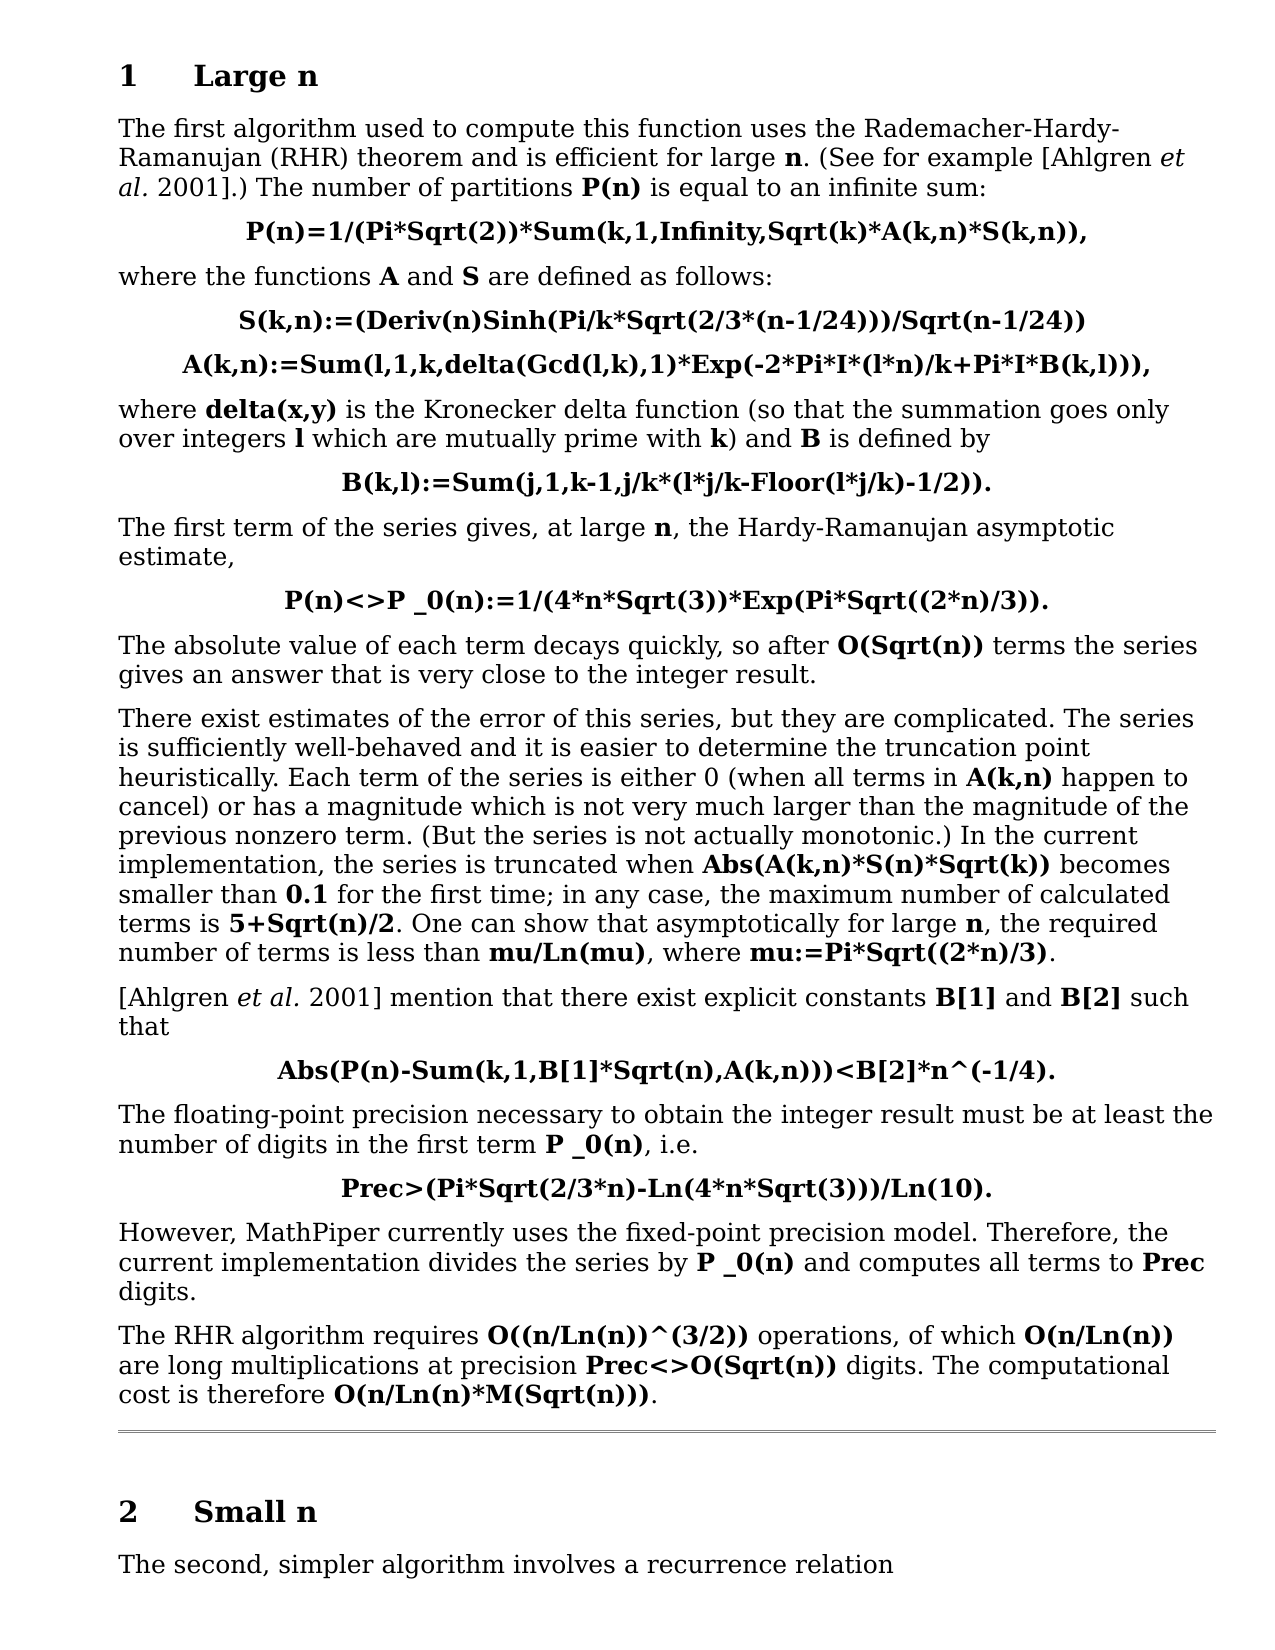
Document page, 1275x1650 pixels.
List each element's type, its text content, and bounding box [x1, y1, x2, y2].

text P(n)=1/(Pi*Sqrt(2))*Sum(k,1,Infinity,Sqrt(k)*A(k,n)*S(k,n)), [118, 217, 1216, 247]
text Abs(P(n)-Sum(k,1,B[1]*Sqrt(n),A(k,n)))<B[2]*n^(-1/4). [118, 1056, 1216, 1086]
text The second, simpler algorithm involves a recurrence relation [118, 1550, 1216, 1579]
text where the functions A and S are defined as follows: [118, 262, 1216, 291]
text The first algorithm used to compute this function uses the Rademacher-Hardy-Ramanujan (RHR) theorem and is efficient for large n. (See for example [Ahlgren et al. 2001].) The number of partitions P(n) is equal to an infinite sum: [118, 114, 1216, 202]
text There exist estimates of the error of this series, but they are complicated. The series is sufficiently well-behaved and it is easier to determine the truncation point heuristically. Each term of the series is either 0 (when all terms in A(k,n) happen to cancel) or has a magnitude which is not very much larger than the magnitude of the previous nonzero term. (But the series is not actually monotonic.) In the current implementation, the series is truncated when Abs(A(k,n)*S(n)*Sqrt(k)) becomes smaller than 0.1 for the first time; in any case, the maximum number of calculated terms is 5+Sqrt(n)/2. One can show that asymptotically for large n, the required number of terms is less than mu/Ln(mu), where mu:=Pi*Sqrt((2*n)/3). [118, 704, 1216, 968]
text where delta(x,y) is the Kronecker delta function (so that the summation goes only over integers l which are mutually prime with k) and B is defined by [118, 395, 1216, 453]
text The floating-point precision necessary to obtain the integer result must be at least the number of digits in the first term P _0(n), i.e. [118, 1101, 1216, 1159]
text The RHR algorithm requires O((n/Ln(n))^(3/2)) operations, of which O(n/Ln(n)) are long multiplications at precision Prec<>O(Sqrt(n)) digits. The computational cost is therefore O(n/Ln(n)*M(Sqrt(n))). [118, 1321, 1216, 1409]
text However, MathPiper currently uses the fixed-point precision model. Therefore, the current implementation divides the series by P _0(n) and computes all terms to Prec digits. [118, 1219, 1216, 1306]
text The absolute value of each term decays quickly, so after O(Sqrt(n)) terms the series gives an answer that is very close to the integer result. [118, 631, 1216, 689]
text B(k,l):=Sum(j,1,k-1,j/k*(l*j/k-Floor(l*j/k)-1/2)). [118, 468, 1216, 498]
text S(k,n):=(Deriv(n)Sinh(Pi/k*Sqrt(2/3*(n-1/24)))/Sqrt(n-1/24)) [118, 306, 1216, 335]
text Prec>(Pi*Sqrt(2/3*n)-Ln(4*n*Sqrt(3)))/Ln(10). [118, 1174, 1216, 1204]
subtitle Small n [118, 1495, 1216, 1529]
subtitle Large n [118, 59, 1216, 93]
text P(n)<>P _0(n):=1/(4*n*Sqrt(3))*Exp(Pi*Sqrt((2*n)/3)). [118, 586, 1216, 616]
text The first term of the series gives, at large n, the Hardy-Ramanujan asymptotic estimate, [118, 513, 1216, 571]
text [Ahlgren et al. 2001] mention that there exist explicit constants B[1] and B[2] such that [118, 983, 1216, 1041]
text A(k,n):=Sum(l,1,k,delta(Gcd(l,k),1)*Exp(-2*Pi*I*(l*n)/k+Pi*I*B(k,l))), [118, 350, 1216, 380]
